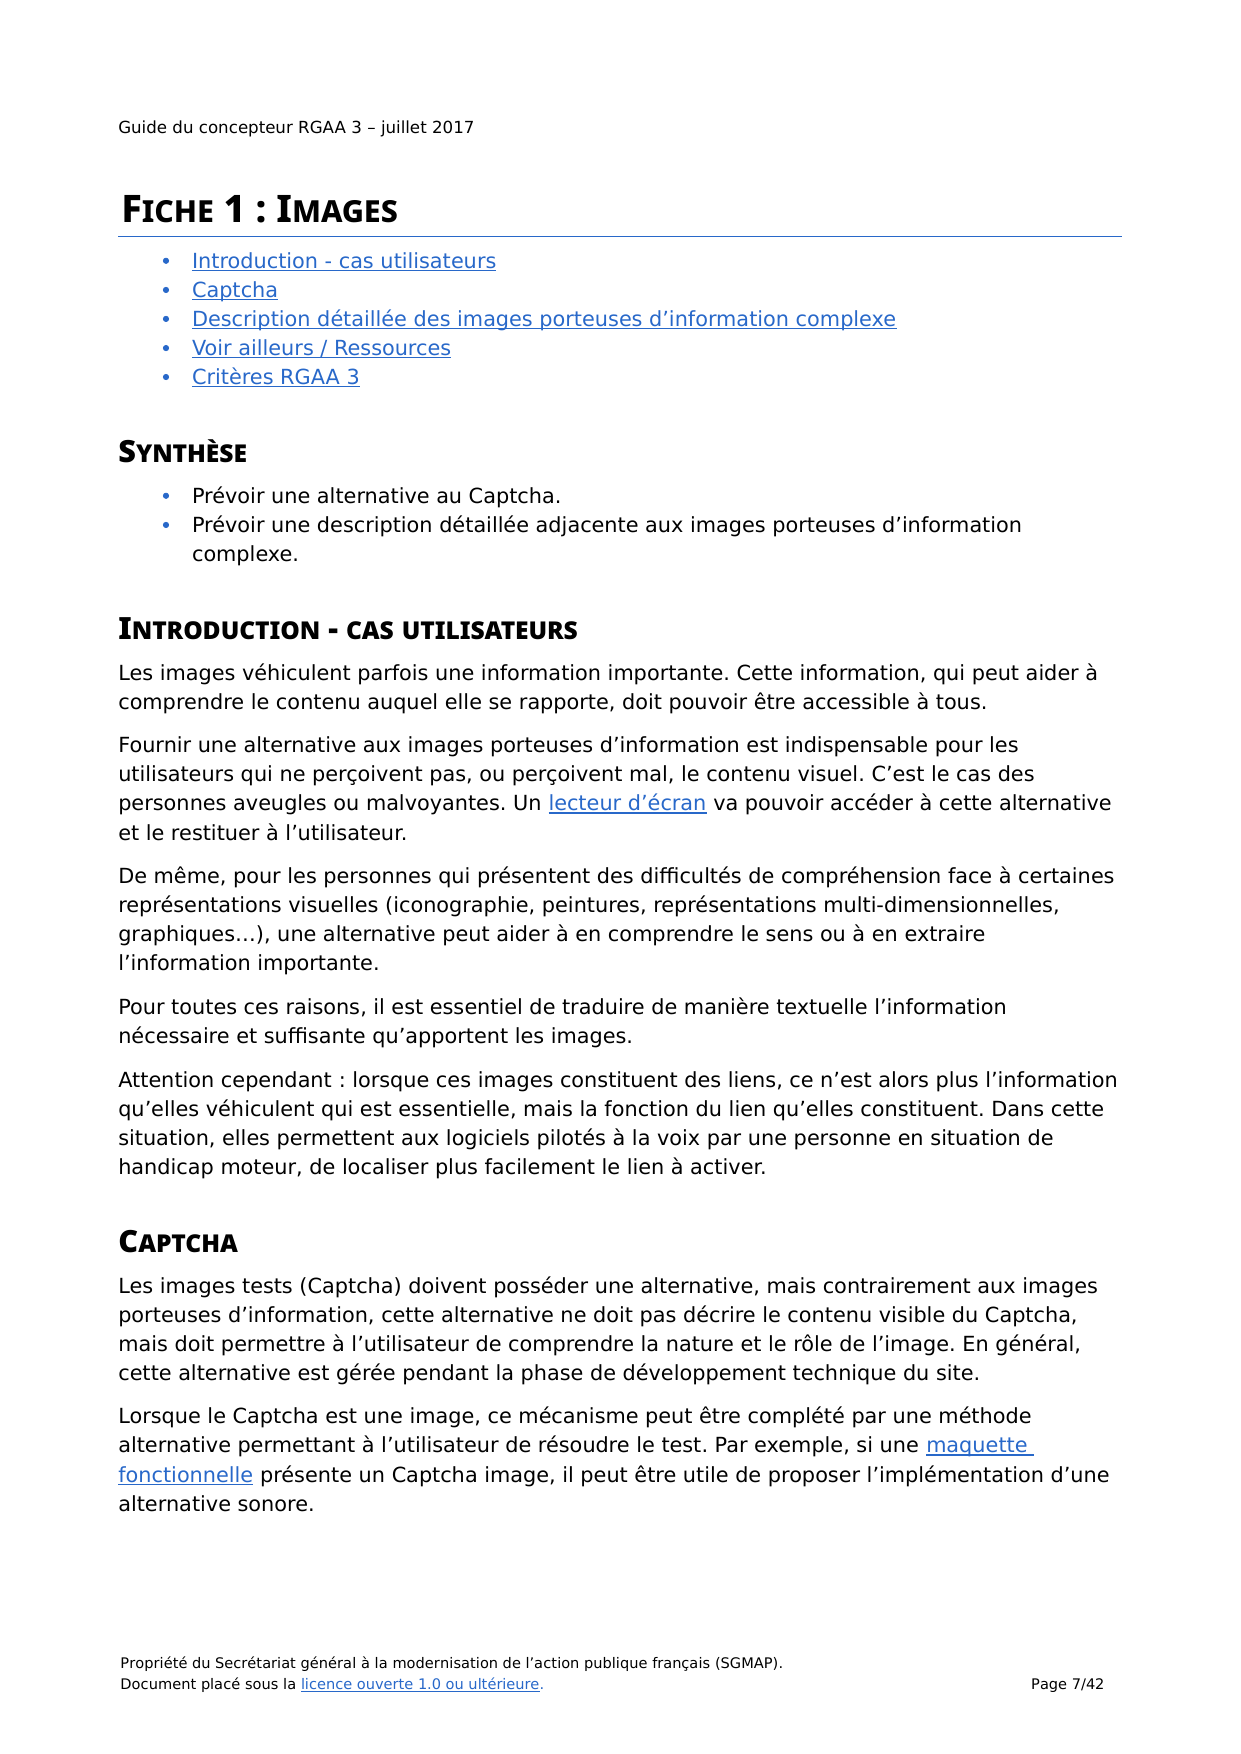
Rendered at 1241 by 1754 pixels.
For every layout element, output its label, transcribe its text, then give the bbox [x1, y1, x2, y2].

text Pour toutes ces raisons, il est essentiel de traduire de manière textuelle l’information nécessaire et suffisante qu’apportent les images. [118, 995, 1122, 1048]
text Lorsque le Captcha est une image, ce mécanisme peut être complété par une méthode alternative permettant à l’utilisateur de résoudre le test. Par exemple, si une maquette fonctionnelle présente un Captcha image, il peut être utile de proposer l’implémentation d’une alternative sonore. [118, 1404, 1122, 1516]
list Voir ailleurs / Ressources [162, 336, 1122, 360]
list Introduction - cas utilisateurs [162, 249, 1122, 273]
list Critères RGAA 3 [162, 365, 1122, 389]
subtitle Fiche 1 : Images [118, 179, 1122, 236]
text Les images véhiculent parfois une information importante. Cette information, qui peut aider à comprendre le contenu auquel elle se rapporte, doit pouvoir être accessible à tous. [118, 661, 1122, 714]
list Prévoir une alternative au Captcha. [162, 484, 1122, 508]
subtitle Captcha [118, 1219, 1122, 1261]
list Description détaillée des images porteuses d’information complexe [162, 307, 1122, 331]
text De même, pour les personnes qui présentent des difficultés de compréhension face à certaines représentations visuelles (iconographie, peintures, représentations multi-dimensionnelles, graphiques…), une alternative peut aider à en comprendre le sens ou à en extraire l’information importante. [118, 864, 1122, 976]
subtitle Introduction - cas utilisateurs [118, 606, 1122, 648]
subtitle Synthèse [118, 429, 1122, 471]
list Prévoir une description détaillée adjacente aux images porteuses d’information complexe. [162, 513, 1122, 566]
text Les images tests (Captcha) doivent posséder une alternative, mais contrairement aux images porteuses d’information, cette alternative ne doit pas décrire le contenu visible du Captcha, mais doit permettre à l’utilisateur de comprendre la nature et le rôle de l’image. En général, cette alternative est gérée pendant la phase de développement technique du site. [118, 1274, 1122, 1385]
text Fournir une alternative aux images porteuses d’information est indispensable pour les utilisateurs qui ne perçoivent pas, ou perçoivent mal, le contenu visuel. C’est le cas des personnes aveugles ou malvoyantes. Un lecteur d’écran va pouvoir accéder à cette alternative et le restituer à l’utilisateur. [118, 733, 1122, 845]
text Attention cependant : lorsque ces images constituent des liens, ce n’est alors plus l’information qu’elles véhiculent qui est essentielle, mais la fonction du lien qu’elles constituent. Dans cette situation, elles permettent aux logiciels pilotés à la voix par une personne en situation de handicap moteur, de localiser plus facilement le lien à activer. [118, 1068, 1122, 1179]
list Captcha [162, 278, 1122, 302]
